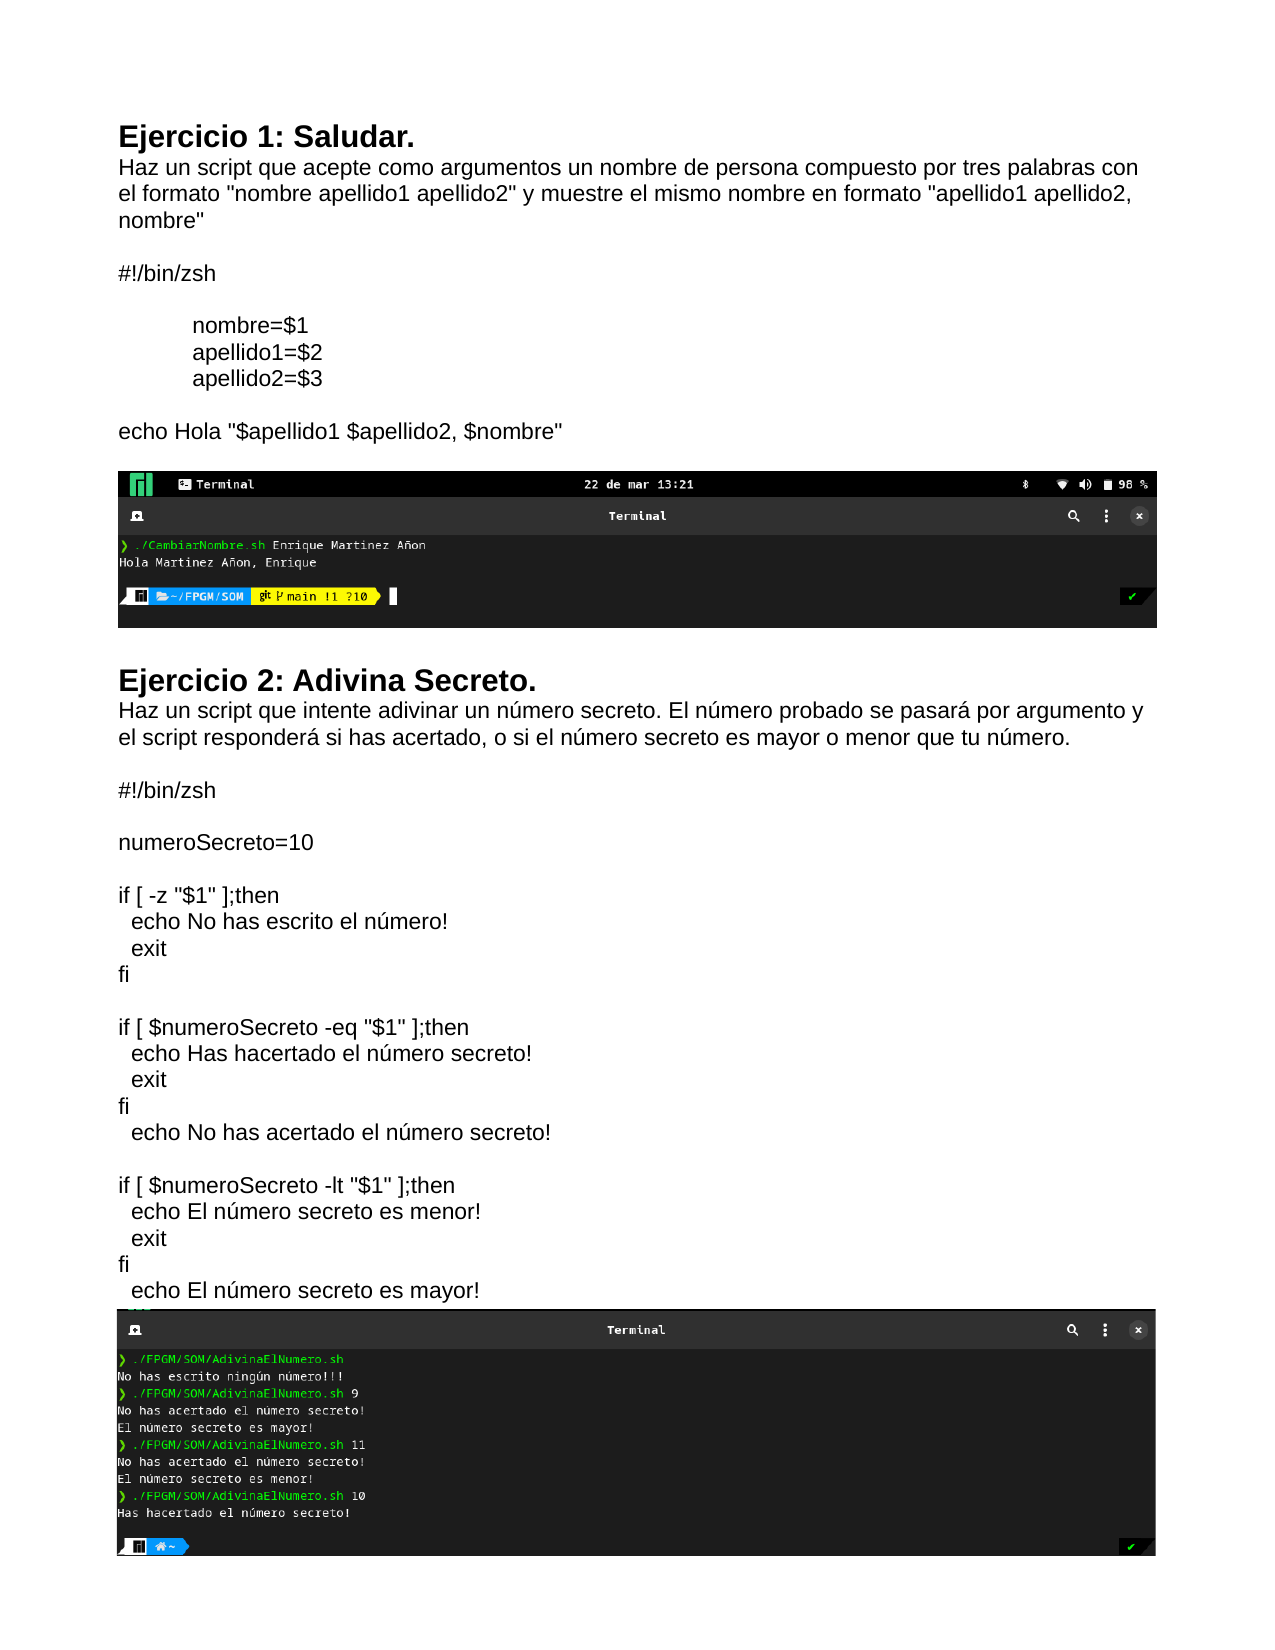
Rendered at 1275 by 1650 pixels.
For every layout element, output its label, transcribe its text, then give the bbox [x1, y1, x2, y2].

text fi [118, 1251, 1157, 1277]
text exit [118, 1224, 1157, 1251]
text numeroSecreto=10 [118, 829, 1157, 856]
picture [116, 1309, 1156, 1556]
text echo No has escrito el número! [118, 908, 1157, 935]
text Haz un script que intente adivinar un número secreto. El número probado se pasará por argumento y el script responderá si has acertado, o si el número secreto es mayor o menor que tu número. [118, 697, 1157, 750]
text if [ -z "$1" ];then [118, 882, 1157, 908]
text Ejercicio 1: Saludar. [118, 118, 1157, 154]
text apellido1=$2 [118, 338, 1157, 365]
text #!/bin/zsh [118, 259, 1157, 286]
text nombre=$1 [118, 312, 1157, 338]
text echo No has acertado el número secreto! [118, 1119, 1157, 1146]
text echo Has hacertado el número secreto! [118, 1040, 1157, 1066]
text exit [118, 935, 1157, 961]
text Haz un script que acepte como argumentos un nombre de persona compuesto por tres palabras con el formato "nombre apellido1 apellido2" y muestre el mismo nombre en formato "apellido1 apellido2, nombre" [118, 154, 1157, 233]
text echo Hola "$apellido1 $apellido2, $nombre" [118, 418, 1157, 444]
text if [ $numeroSecreto -eq "$1" ];then [118, 1014, 1157, 1040]
text if [ $numeroSecreto -lt "$1" ];then [118, 1172, 1157, 1198]
text echo El número secreto es mayor! [118, 1277, 1157, 1304]
text exit [118, 1066, 1157, 1093]
text fi [118, 961, 1157, 987]
text Ejercicio 2: Adivina Secreto. [118, 662, 1157, 697]
text echo El número secreto es menor! [118, 1198, 1157, 1224]
text #!/bin/zsh [118, 777, 1157, 803]
text fi [118, 1093, 1157, 1119]
text apellido2=$3 [118, 365, 1157, 391]
